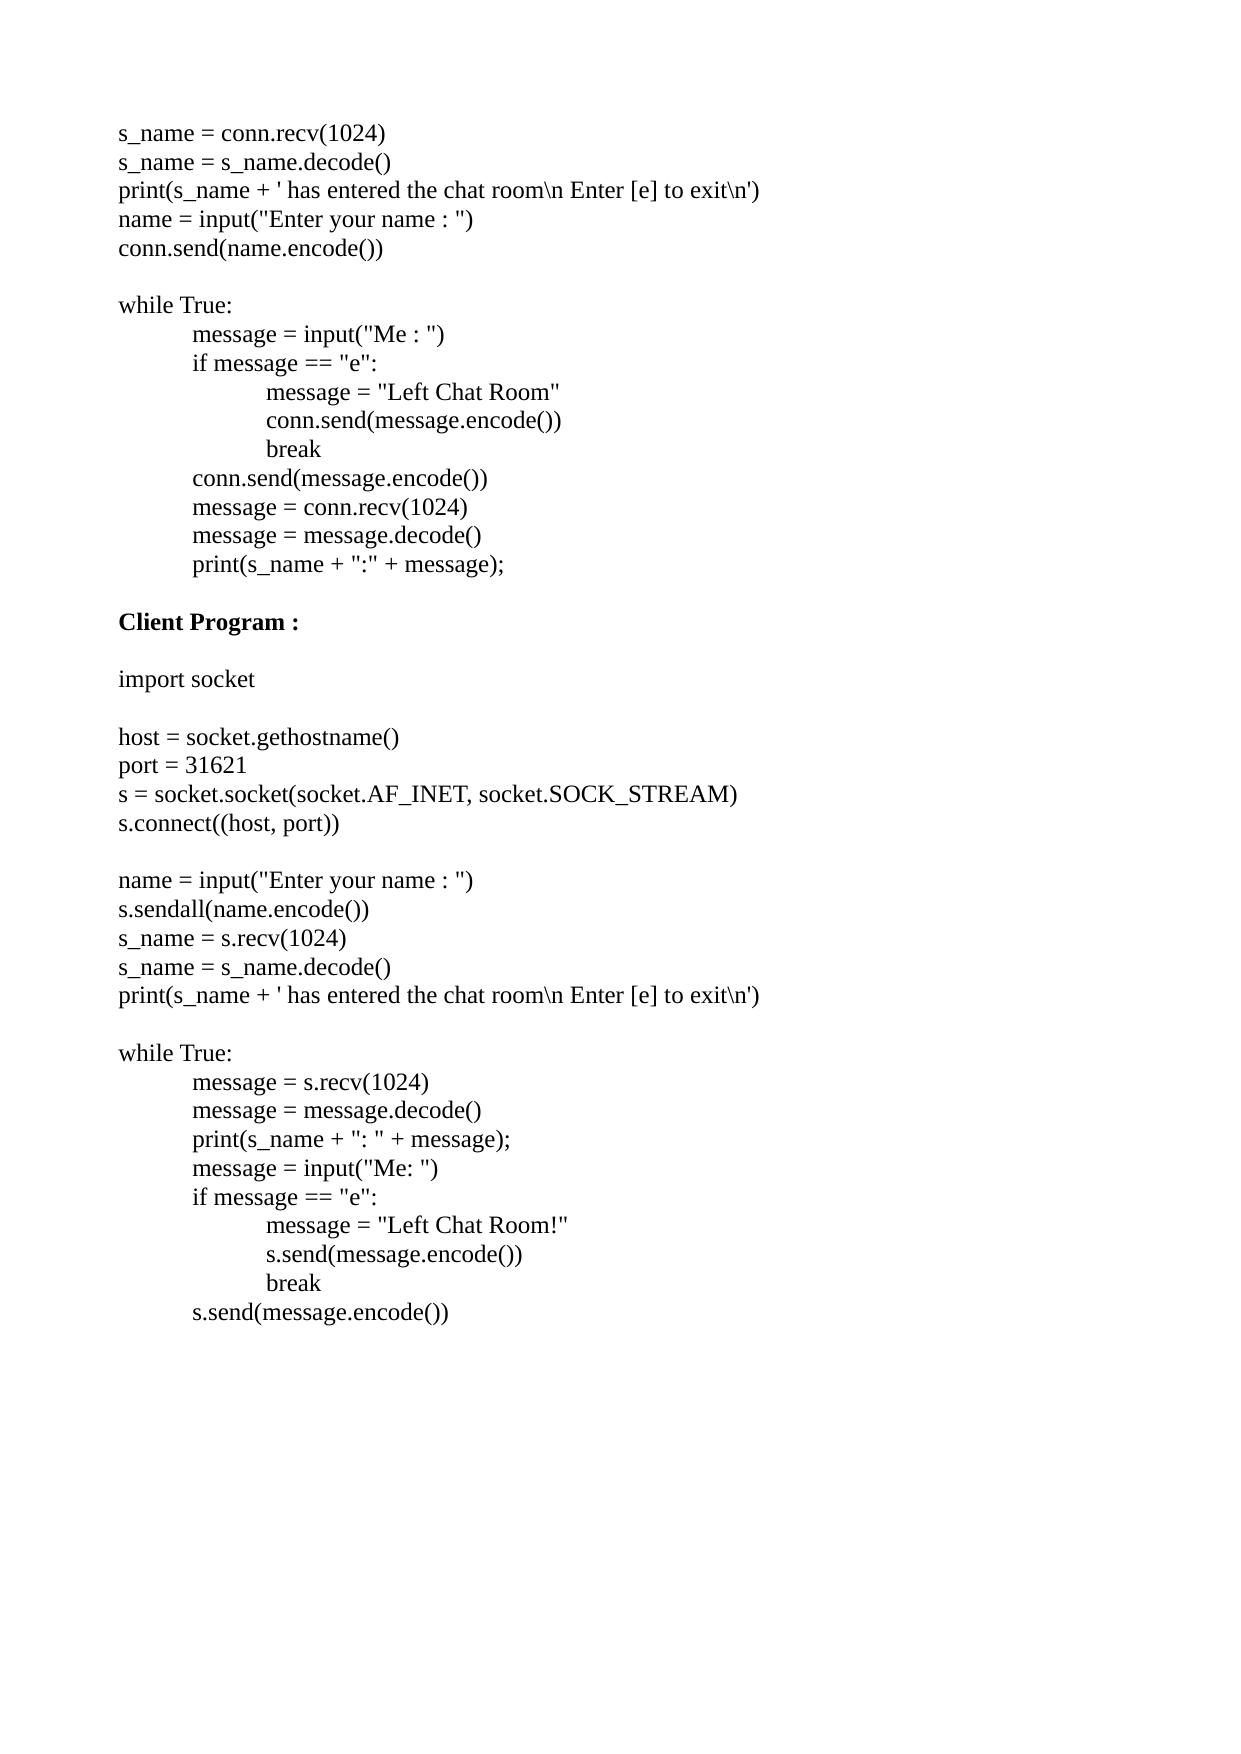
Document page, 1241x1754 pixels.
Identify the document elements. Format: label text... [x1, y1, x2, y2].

text message = message.decode() [118, 1096, 1122, 1124]
text message = "Left Chat Room!" [118, 1211, 1122, 1239]
text if message == "e": [118, 348, 1122, 377]
text s_name = s.recv(1024) [118, 923, 1122, 952]
text if message == "e": [118, 1182, 1122, 1211]
text Client Program : [118, 607, 1122, 636]
text s = socket.socket(socket.AF_INET, socket.SOCK_STREAM) [118, 779, 1122, 808]
text message = "Left Chat Room" [118, 377, 1122, 406]
text s.connect((host, port)) [118, 808, 1122, 837]
text print(s_name + ":" + message); [118, 549, 1122, 578]
text name = input("Enter your name : ") [118, 204, 1122, 233]
text message = input("Me : ") [118, 319, 1122, 348]
text message = s.recv(1024) [118, 1067, 1122, 1096]
text message = conn.recv(1024) [118, 492, 1122, 521]
text break [118, 434, 1122, 463]
text s_name = conn.recv(1024) [118, 118, 1122, 147]
text import socket [118, 664, 1122, 693]
text break [118, 1268, 1122, 1297]
text print(s_name + ' has entered the chat room\n Enter [e] to exit\n') [118, 981, 1122, 1009]
text while True: [118, 291, 1122, 319]
text name = input("Enter your name : ") [118, 866, 1122, 894]
text port = 31621 [118, 751, 1122, 779]
text conn.send(message.encode()) [118, 463, 1122, 492]
text s_name = s_name.decode() [118, 952, 1122, 981]
text while True: [118, 1038, 1122, 1067]
text s.send(message.encode()) [118, 1297, 1122, 1326]
text s.sendall(name.encode()) [118, 894, 1122, 923]
text host = socket.gethostname() [118, 722, 1122, 751]
text conn.send(message.encode()) [118, 406, 1122, 434]
text print(s_name + ": " + message); [118, 1124, 1122, 1153]
text message = message.decode() [118, 521, 1122, 549]
text message = input("Me: ") [118, 1153, 1122, 1182]
text s.send(message.encode()) [118, 1239, 1122, 1268]
text print(s_name + ' has entered the chat room\n Enter [e] to exit\n') [118, 176, 1122, 204]
text conn.send(name.encode()) [118, 233, 1122, 262]
text s_name = s_name.decode() [118, 147, 1122, 176]
